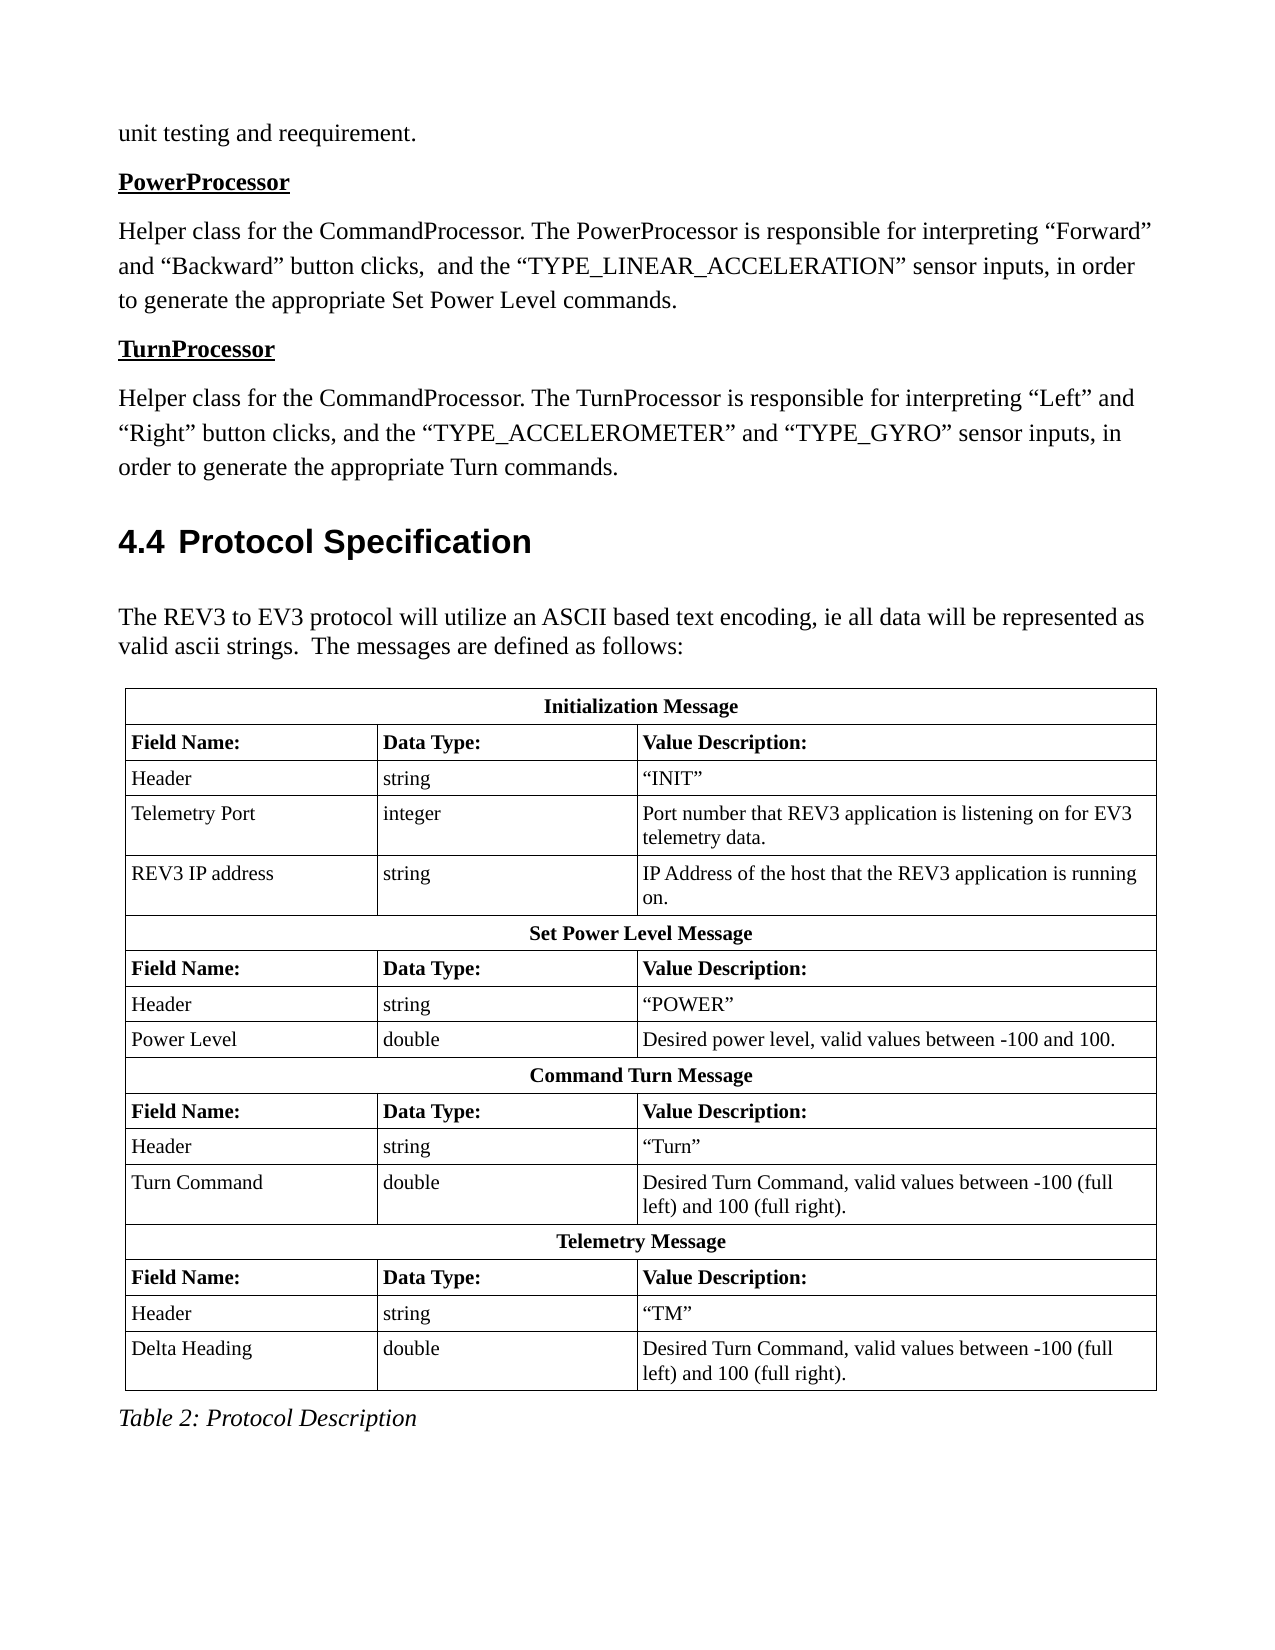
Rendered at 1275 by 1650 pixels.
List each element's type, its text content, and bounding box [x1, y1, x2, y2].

table_cell string [378, 987, 637, 1021]
table_cell string [378, 856, 637, 914]
table_cell Field Name: [126, 951, 377, 986]
table_cell Command Turn Message [126, 1058, 1156, 1093]
table_cell IP Address of the host that the REV3 application is running on. [638, 856, 1156, 914]
table_cell Field Name: [126, 1094, 377, 1128]
text The REV3 to EV3 protocol will utilize an ASCII based text encoding, ie all data will be represented as valid ascii strings. The messages are defined as follows: [118, 602, 1157, 659]
table_cell string [378, 761, 637, 795]
text unit testing and reequirement. [118, 118, 1157, 147]
table_cell “TM” [638, 1296, 1156, 1331]
table_cell integer [378, 796, 637, 855]
table_cell “POWER” [638, 987, 1156, 1021]
table_cell Value Description: [638, 1094, 1156, 1128]
text Table 2: Protocol Description [118, 1403, 1157, 1432]
table_header Initialization Message [126, 689, 1156, 724]
table_cell Header [126, 1129, 377, 1164]
table_cell Value Description: [638, 725, 1156, 759]
table_cell Desired Turn Command, valid values between -100 (full left) and 100 (full right). [638, 1332, 1156, 1390]
table_cell Header [126, 987, 377, 1021]
table_cell “INIT” [638, 761, 1156, 795]
table_cell Header [126, 1296, 377, 1331]
text PowerProcessor [118, 167, 1157, 196]
table_cell Power Level [126, 1022, 377, 1057]
text Helper class for the CommandProcessor. The TurnProcessor is responsible for interpreting “Left” and “Right” button clicks, and the “TYPE_ACCELEROMETER” and “TYPE_GYRO” sensor inputs, in order to generate the appropriate Turn commands. [118, 383, 1157, 481]
table_cell Field Name: [126, 1260, 377, 1295]
table_cell string [378, 1296, 637, 1331]
table_cell string [378, 1129, 637, 1164]
table_cell Delta Heading [126, 1332, 377, 1390]
table_cell “Turn” [638, 1129, 1156, 1164]
table_cell Set Power Level Message [126, 916, 1156, 950]
table_cell Telemetry Message [126, 1225, 1156, 1259]
table_cell double [378, 1165, 637, 1224]
table_cell Data Type: [378, 725, 637, 759]
table_cell Port number that REV3 application is listening on for EV3 telemetry data. [638, 796, 1156, 855]
table_cell Value Description: [638, 951, 1156, 986]
table_cell Header [126, 761, 377, 795]
table_cell double [378, 1332, 637, 1390]
table_cell Data Type: [378, 951, 637, 986]
table_cell Field Name: [126, 725, 377, 759]
table_cell Telemetry Port [126, 796, 377, 855]
subtitle Protocol Specification [118, 522, 1157, 561]
table_cell double [378, 1022, 637, 1057]
table_cell Desired Turn Command, valid values between -100 (full left) and 100 (full right). [638, 1165, 1156, 1224]
table_cell REV3 IP address [126, 856, 377, 914]
table_cell Desired power level, valid values between -100 and 100. [638, 1022, 1156, 1057]
table_cell Value Description: [638, 1260, 1156, 1295]
table_cell Data Type: [378, 1260, 637, 1295]
table_cell Data Type: [378, 1094, 637, 1128]
text TurnProcessor [118, 334, 1157, 363]
table_cell Turn Command [126, 1165, 377, 1224]
text Helper class for the CommandProcessor. The PowerProcessor is responsible for interpreting “Forward” and “Backward” button clicks, and the “TYPE_LINEAR_ACCELERATION” sensor inputs, in order to generate the appropriate Set Power Level commands. [118, 216, 1157, 314]
